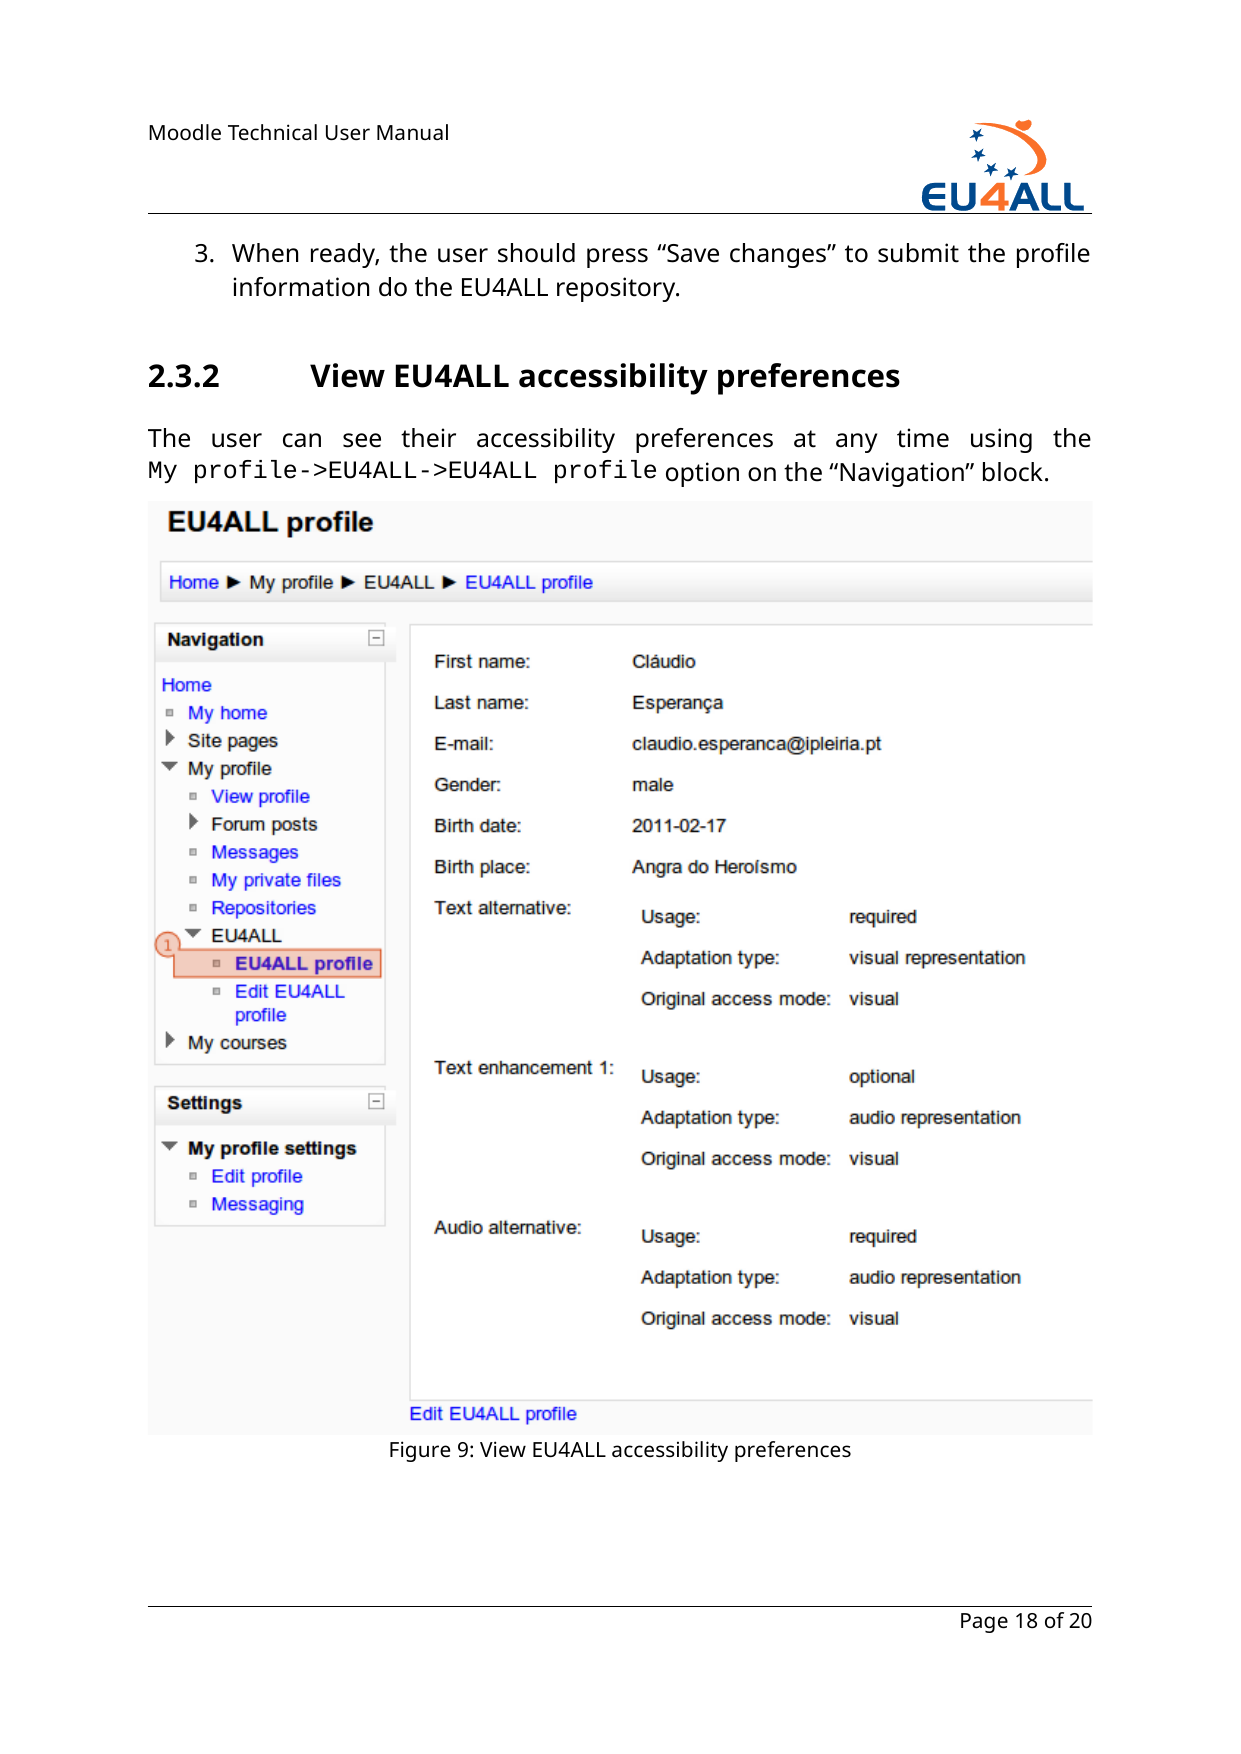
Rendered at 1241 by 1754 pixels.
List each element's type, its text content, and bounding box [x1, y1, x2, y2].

list When ready, the user should press “Save changes” to submit the profile information do the EU4ALL repository. [194, 236, 1092, 304]
text Figure 9: View EU4ALL accessibility preferences [148, 1435, 1092, 1463]
picture [147, 501, 1093, 1435]
text My profile->EU4ALL->EU4ALL profile [148, 457, 658, 486]
text The user can see their accessibility preferences at any time using the option on the “Navigation” block. [148, 421, 1092, 489]
subtitle View EU4ALL accessibility preferences [148, 354, 1092, 396]
